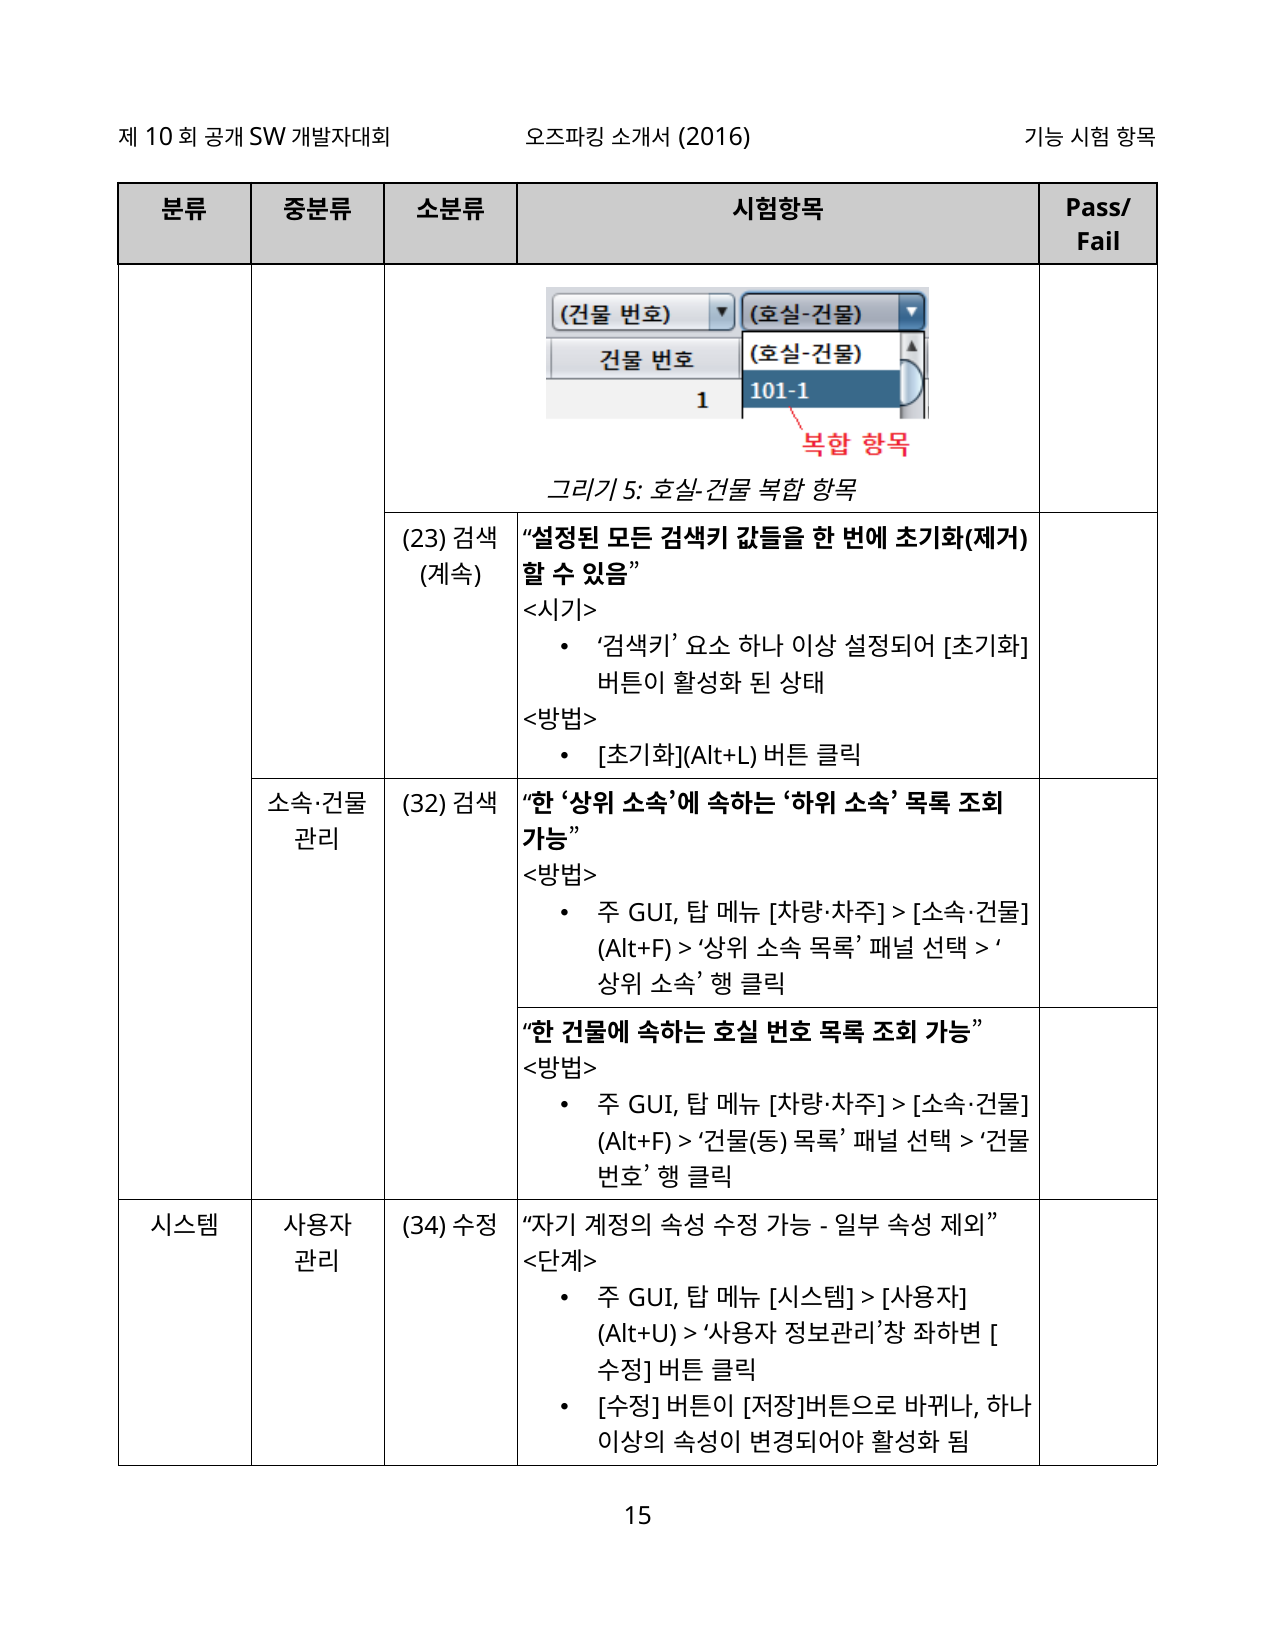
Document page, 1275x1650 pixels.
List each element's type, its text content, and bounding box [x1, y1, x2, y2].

table_header 소분류 [385, 184, 516, 263]
table_header 중분류 [252, 184, 383, 263]
table_cell “자기 계정의 속성 수정 가능 - 일부 속성 제외” <단계> 주 GUI, 탑 메뉴 [시스템] > [사용자](Alt+U) > ‘사용자 정보관리’창 좌하변 [수정] 버튼 클릭 [수정] 버튼이 [저장]버튼으로 바뀌나, 하나 이상의 속성이 변경되어야 활성화 됨 [518, 1200, 1039, 1465]
table_cell “한 건물에 속하는 호실 번호 목록 조회 가능” <방법> 주 GUI, 탑 메뉴 [차량⋅차주] > [소속⋅건물](Alt+F) > ‘건물(동) 목록’ 패널 선택 > ‘건물 번호’ 행 클릭 [518, 1008, 1039, 1199]
table_cell “한 ‘상위 소속’에 속하는 ‘하위 소속’ 목록 조회 가능” <방법> 주 GUI, 탑 메뉴 [차량⋅차주] > [소속⋅건물](Alt+F) > ‘상위 소속 목록’ 패널 선택 > ‘상위 소속’ 행 클릭 [518, 779, 1039, 1007]
table_cell 소속⋅건물 관리 [252, 779, 384, 1199]
table_cell [385, 265, 1039, 512]
table_cell [1040, 513, 1157, 777]
table_cell (32) 검색 [385, 779, 517, 1199]
table_cell [1040, 779, 1157, 1007]
table_cell [119, 265, 251, 1199]
table_cell “설정된 모든 검색키 값들을 한 번에 초기화(제거)할 수 있음” <시기> ‘검색키’ 요소 하나 이상 설정되어 [초기화] 버튼이 활성화 된 상태 <방법> [초기화](Alt+L) 버튼 클릭 [518, 513, 1039, 777]
table_cell [1040, 265, 1157, 512]
table_header Pass/Fail [1040, 184, 1156, 263]
picture [546, 287, 929, 471]
table_cell 시스템 [119, 1200, 251, 1465]
table_cell 사용자 관리 [252, 1200, 384, 1465]
table_cell [1040, 1008, 1157, 1199]
table_header 시험항목 [518, 184, 1038, 263]
table_cell [1040, 1200, 1157, 1465]
table_cell [252, 265, 384, 777]
table_header 분류 [119, 184, 250, 263]
table_cell (34) 수정 [385, 1200, 517, 1465]
table_cell (23) 검색 (계속) [385, 513, 517, 777]
